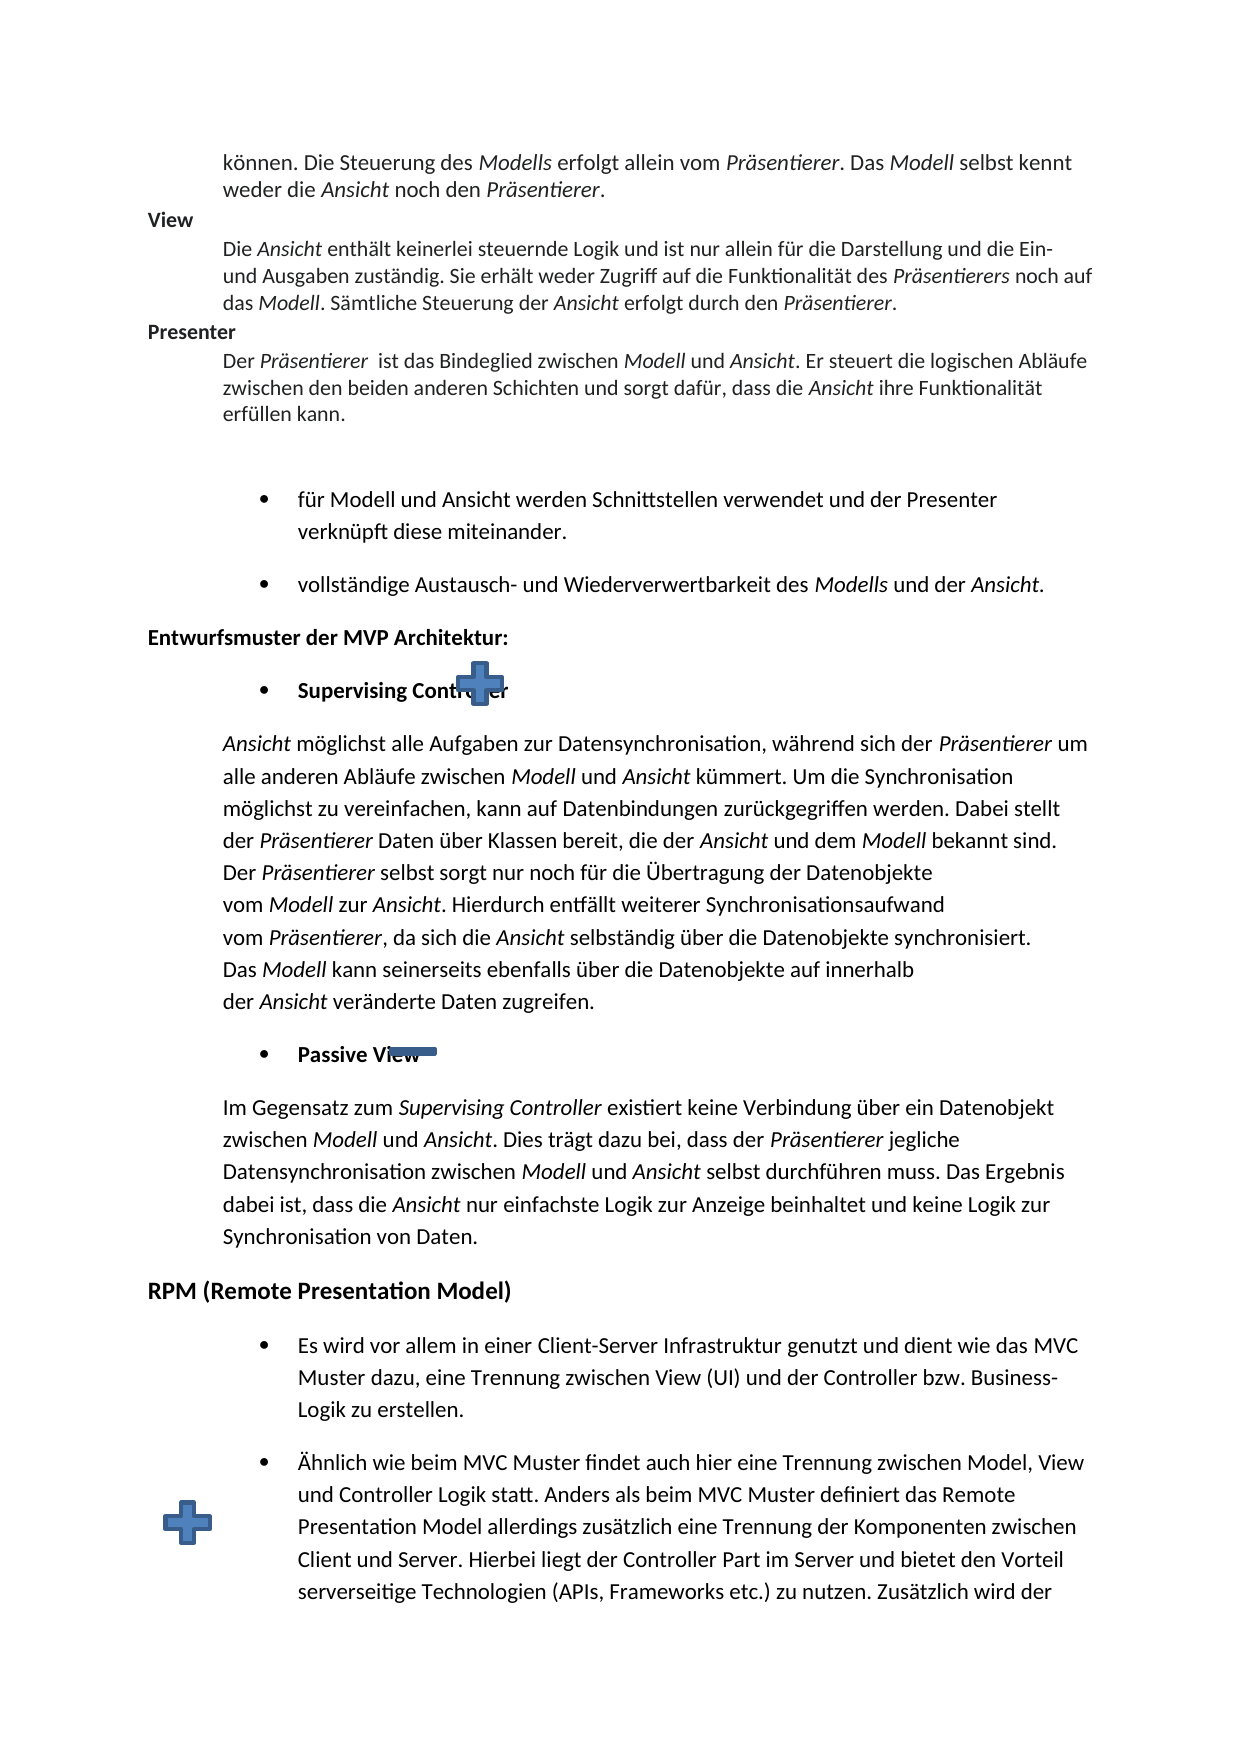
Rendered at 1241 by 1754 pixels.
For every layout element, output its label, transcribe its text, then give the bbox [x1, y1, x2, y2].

list Supervising Controller [260, 677, 471, 704]
list Im Gegensatz zum Supervising Controller existiert keine Verbindung über ein Datenobjekt zwischen Modell und Ansicht. Dies trägt dazu bei, dass der Präsentierer jegliche Datensynchronisation zwischen Modell und Ansicht selbst durchführen muss. Das Ergebnis dabei ist, dass die Ansicht nur einfachste Logik zur Anzeige beinhaltet und keine Logik zur Synchronisation von Daten. [223, 1093, 1093, 1250]
list Es wird vor allem in einer Client-Server Infrastruktur genutzt und dient wie das MVC Muster dazu, eine Trennung zwischen View (UI) und der Controller bzw. Business-Logik zu erstellen. [260, 1331, 1093, 1423]
list Passive View [260, 1040, 1093, 1068]
text Presenter [148, 318, 1093, 344]
text Der Präsentierer ist das Bindeglied zwischen Modell und Ansicht. Er steuert die logischen Abläufe zwischen den beiden anderen Schichten und sorgt dafür, dass die Ansicht ihre Funktionalität erfüllen kann. [223, 347, 1093, 427]
text Entwurfsmuster der MVP Architektur: [148, 623, 1093, 652]
text View [148, 206, 1093, 233]
list vollständige Austausch- und Wiederverwertbarkeit des Modells und der Ansicht. [260, 571, 1093, 598]
list Ansicht möglichst alle Aufgaben zur Datensynchronisation, während sich der Präsentierer um alle anderen Abläufe zwischen Modell und Ansicht kümmert. Um die Synchronisation möglichst zu vereinfachen, kann auf Datenbindungen zurückgegriffen werden. Dabei stellt der Präsentierer Daten über Klassen bereit, die der Ansicht und dem Modell bekannt sind. Der Präsentierer selbst sorgt nur noch für die Übertragung der Datenobjekte vom Modell zur Ansicht. Hierdurch entfällt weiterer Synchronisationsaufwand vom Präsentierer, da sich die Ansicht selbständig über die Datenobjekte synchronisiert. Das Modell kann seinerseits ebenfalls über die Datenobjekte auf innerhalb der Ansicht veränderte Daten zugreifen. [223, 729, 1093, 1015]
list Supervising Controller [489, 677, 1093, 704]
list für Modell und Ansicht werden Schnittstellen verwendet und der Presenter verknüpft diese miteinander. [260, 485, 1093, 546]
text Die Ansicht enthält keinerlei steuernde Logik und ist nur allein für die Darstellung und die Ein- und Ausgaben zuständig. Sie erhält weder Zugriff auf die Funktionalität des Präsentierers noch auf das Modell. Sämtliche Steuerung der Ansicht erfolgt durch den Präsentierer. [223, 235, 1093, 315]
text RPM (Remote Presentation Model) [148, 1275, 1093, 1305]
text können. Die Steuerung des Modells erfolgt allein vom Präsentierer. Das Modell selbst kennt weder die Ansicht noch den Präsentierer. [223, 148, 1093, 204]
list Ähnlich wie beim MVC Muster findet auch hier eine Trennung zwischen Model, View und Controller Logik statt. Anders als beim MVC Muster definiert das Remote Presentation Model allerdings zusätzlich eine Trennung der Komponenten zwischen Client und Server. Hierbei liegt der Controller Part im Server und bietet den Vorteil serverseitige Technologien (APIs, Frameworks etc.) zu nutzen. Zusätzlich wird der [260, 1448, 1093, 1605]
